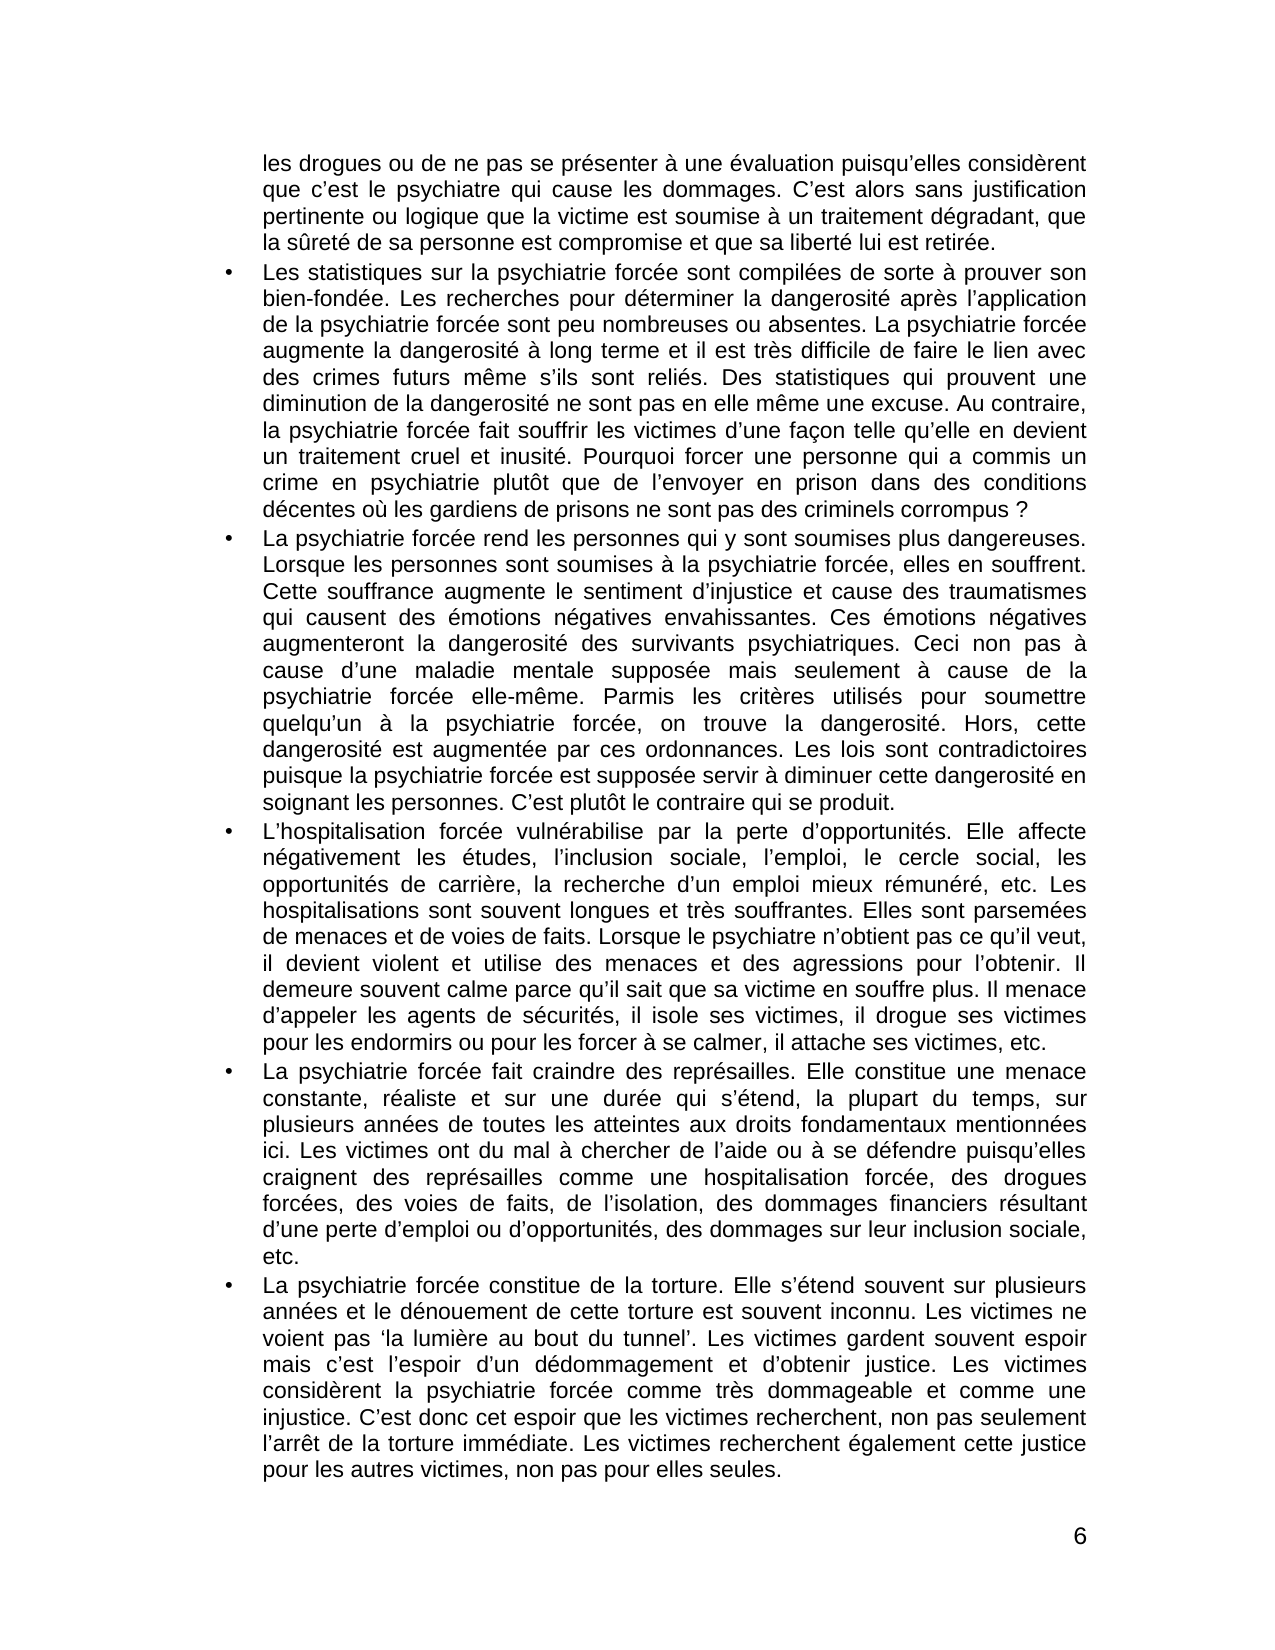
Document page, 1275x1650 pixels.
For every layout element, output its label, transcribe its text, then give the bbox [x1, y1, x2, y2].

list La psychiatrie forcée rend les personnes qui y sont soumises plus dangereuses. Lorsque les personnes sont soumises à la psychiatrie forcée, elles en souffrent. Cette souffrance augmente le sentiment d’injustice et cause des traumatismes qui causent des émotions négatives envahissantes. Ces émotions négatives augmenteront la dangerosité des survivants psychiatriques. Ceci non pas à cause d’une maladie mentale supposée mais seulement à cause de la psychiatrie forcée elle-même. Parmis les critères utilisés pour soumettre quelqu’un à la psychiatrie forcée, on trouve la dangerosité. Hors, cette dangerosité est augmentée par ces ordonnances. Les lois sont contradictoires puisque la psychiatrie forcée est supposée servir à diminuer cette dangerosité en soignant les personnes. C’est plutôt le contraire qui se produit. [225, 525, 1087, 815]
list Les statistiques sur la psychiatrie forcée sont compilées de sorte à prouver son bien-fondée. Les recherches pour déterminer la dangerosité après l’application de la psychiatrie forcée sont peu nombreuses ou absentes. La psychiatrie forcée augmente la dangerosité à long terme et il est très difficile de faire le lien avec des crimes futurs même s’ils sont reliés. Des statistiques qui prouvent une diminution de la dangerosité ne sont pas en elle même une excuse. Au contraire, la psychiatrie forcée fait souffrir les victimes d’une façon telle qu’elle en devient un traitement cruel et inusité. Pourquoi forcer une personne qui a commis un crime en psychiatrie plutôt que de l’envoyer en prison dans des conditions décentes où les gardiens de prisons ne sont pas des criminels corrompus ? [225, 258, 1087, 522]
list L’hospitalisation forcée vulnérabilise par la perte d’opportunités. Elle affecte négativement les études, l’inclusion sociale, l’emploi, le cercle social, les opportunités de carrière, la recherche d’un emploi mieux rémunéré, etc. Les hospitalisations sont souvent longues et très souffrantes. Elles sont parsemées de menaces et de voies de faits. Lorsque le psychiatre n’obtient pas ce qu’il veut, il devient violent et utilise des menaces et des agressions pour l’obtenir. Il demeure souvent calme parce qu’il sait que sa victime en souffre plus. Il menace d’appeler les agents de sécurités, il isole ses victimes, il drogue ses victimes pour les endormirs ou pour les forcer à se calmer, il attache ses victimes, etc. [225, 818, 1087, 1055]
list La psychiatrie forcée constitue de la torture. Elle s’étend souvent sur plusieurs années et le dénouement de cette torture est souvent inconnu. Les victimes ne voient pas ‘la lumière au bout du tunnel’. Les victimes gardent souvent espoir mais c’est l’espoir d’un dédommagement et d’obtenir justice. Les victimes considèrent la psychiatrie forcée comme très dommageable et comme une injustice. C’est donc cet espoir que les victimes recherchent, non pas seulement l’arrêt de la torture immédiate. Les victimes recherchent également cette justice pour les autres victimes, non pas pour elles seules. [225, 1272, 1087, 1483]
list les drogues ou de ne pas se présenter à une évaluation puisqu’elles considèrent que c’est le psychiatre qui cause les dommages. C’est alors sans justification pertinente ou logique que la victime est soumise à un traitement dégradant, que la sûreté de sa personne est compromise et que sa liberté lui est retirée. [225, 150, 1087, 255]
list La psychiatrie forcée fait craindre des représailles. Elle constitue une menace constante, réaliste et sur une durée qui s’étend, la plupart du temps, sur plusieurs années de toutes les atteintes aux droits fondamentaux mentionnées ici. Les victimes ont du mal à chercher de l’aide ou à se défendre puisqu’elles craignent des représailles comme une hospitalisation forcée, des drogues forcées, des voies de faits, de l’isolation, des dommages financiers résultant d’une perte d’emploi ou d’opportunités, des dommages sur leur inclusion sociale, etc. [225, 1058, 1087, 1269]
